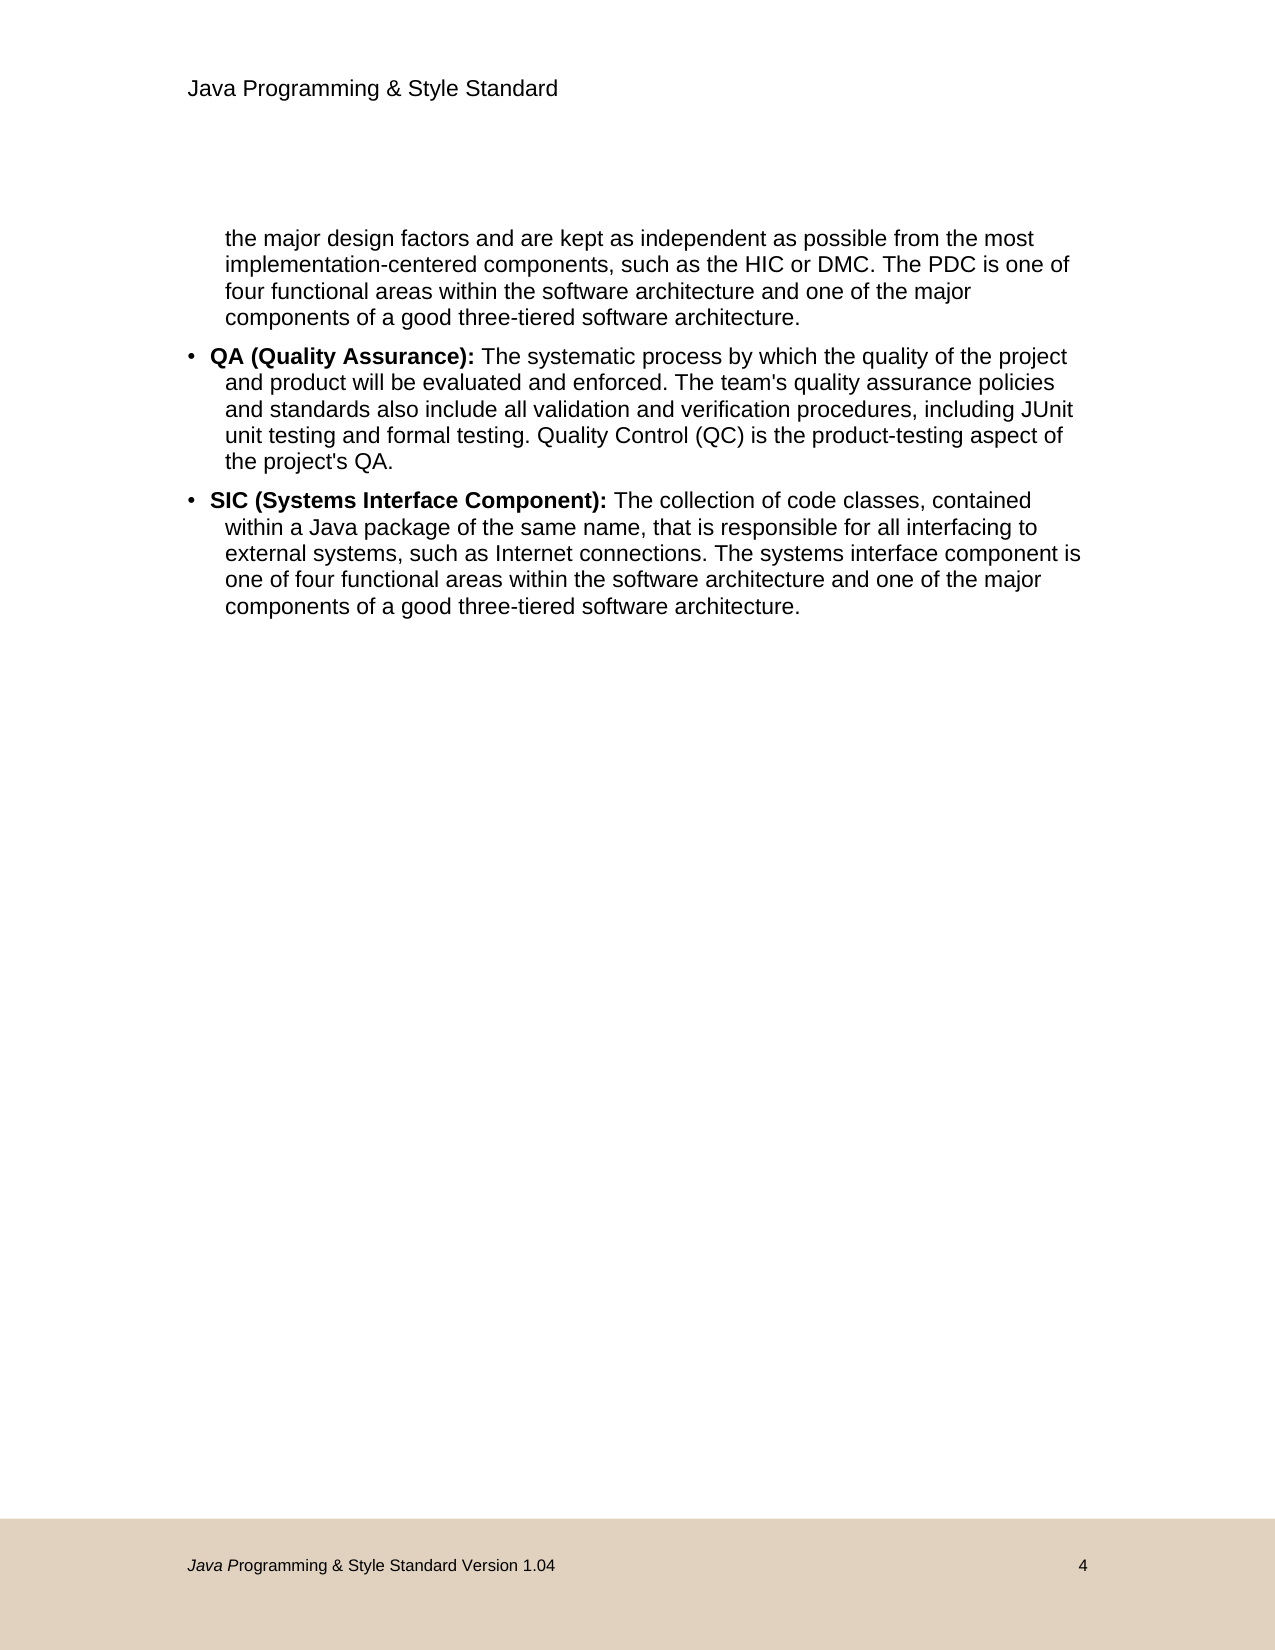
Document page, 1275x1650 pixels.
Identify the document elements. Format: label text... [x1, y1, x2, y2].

list QA (Quality Assurance): The systematic process by which the quality of the project and product will be evaluated and enforced. The team's quality assurance policies and standards also include all validation and verification procedures, including JUnit unit testing and formal testing. Quality Control (QC) is the product-testing aspect of the project's QA. [187, 343, 1087, 475]
list the major design factors and are kept as independent as possible from the most implementation-centered components, such as the HIC or DMC. The PDC is one of four functional areas within the software architecture and one of the major components of a good three-tiered software architecture. [187, 225, 1087, 330]
list SIC (Systems Interface Component): The collection of code classes, contained within a Java package of the same name, that is responsible for all interfacing to external systems, such as Internet connections. The systems interface component is one of four functional areas within the software architecture and one of the major components of a good three-tiered software architecture. [187, 487, 1087, 619]
